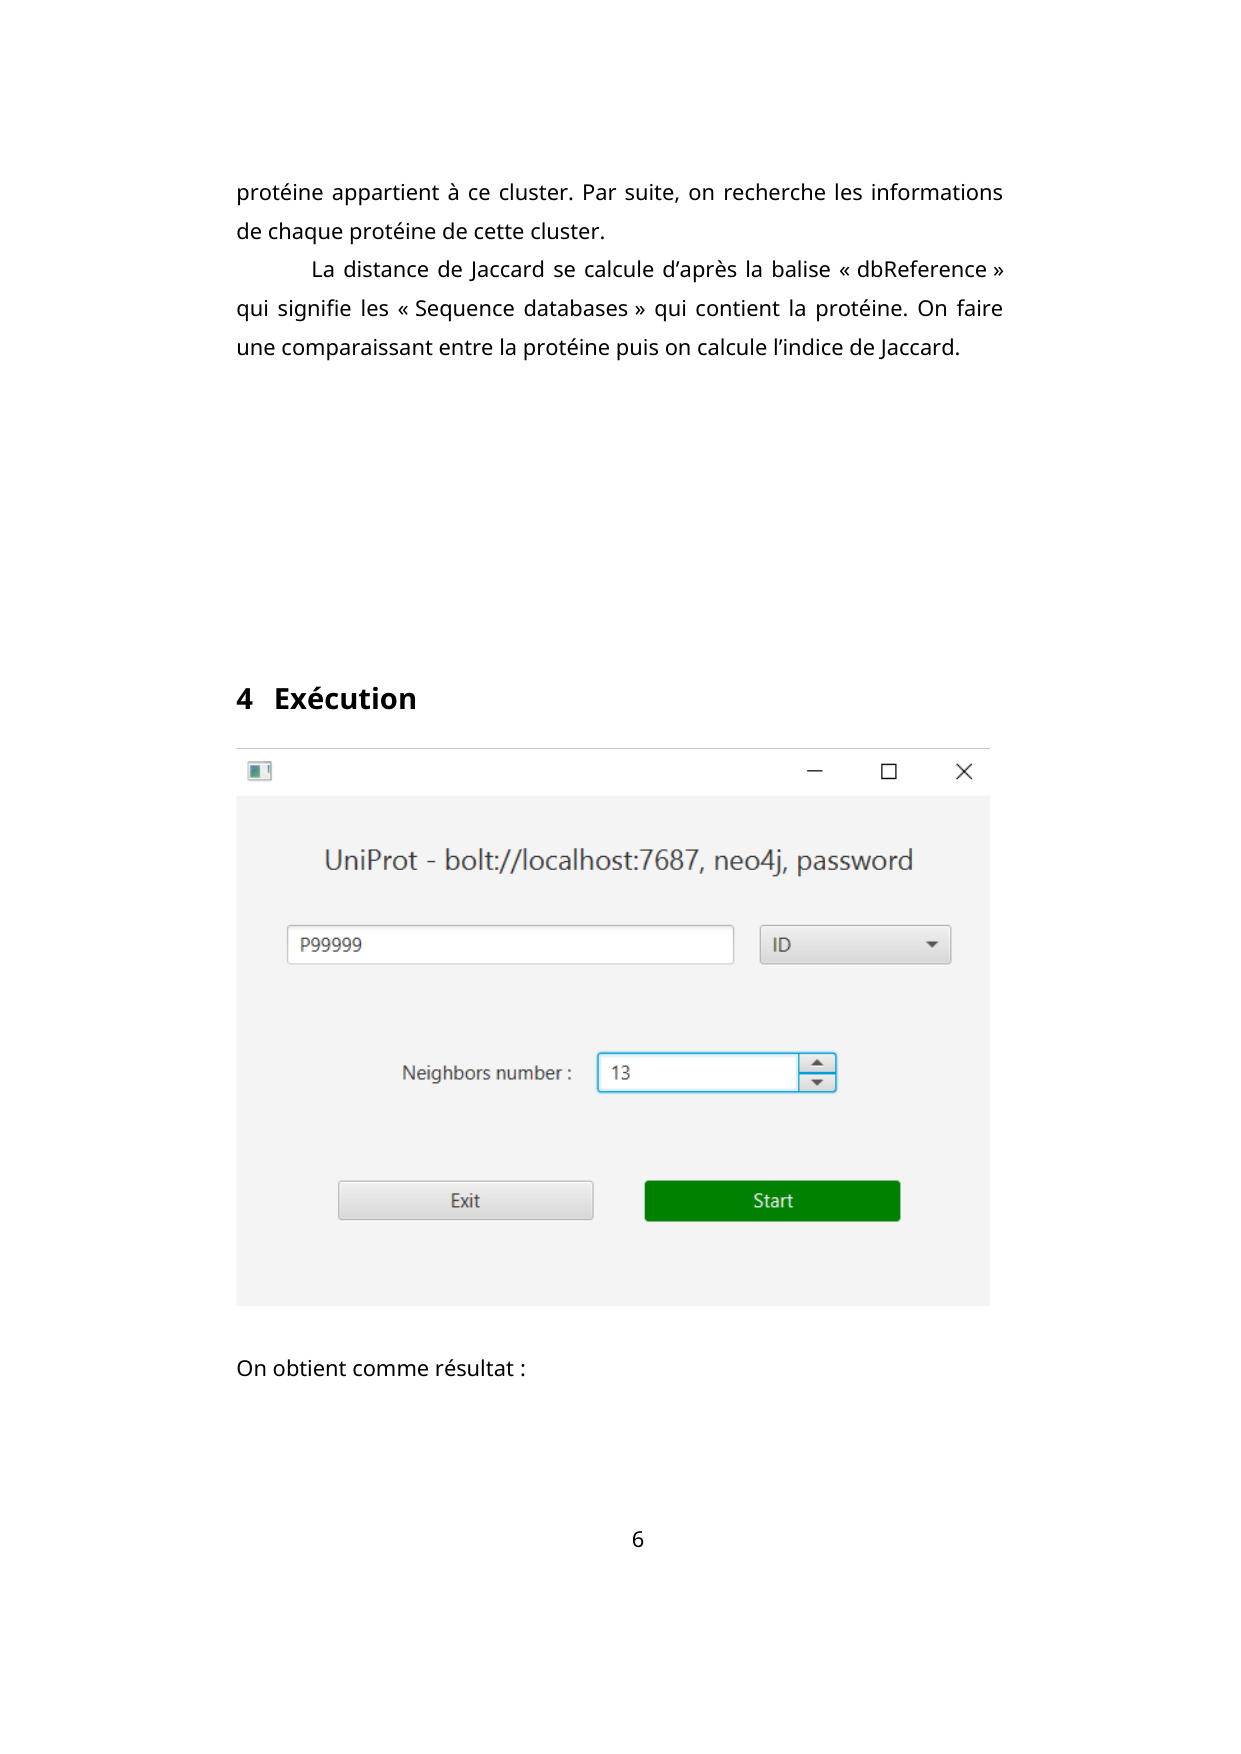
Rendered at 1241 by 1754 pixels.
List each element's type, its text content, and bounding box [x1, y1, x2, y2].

text La distance de Jaccard se calcule d’après la balise « dbReference » qui signifie les « Sequence databases » qui contient la protéine. On faire une comparaissant entre la protéine puis on calcule l’indice de Jaccard. [236, 254, 1004, 362]
text protéine appartient à ce cluster. Par suite, on recherche les informations de chaque protéine de cette cluster. [236, 177, 1004, 246]
text On obtient comme résultat : [236, 1353, 1004, 1383]
subtitle Exécution [236, 678, 1004, 718]
